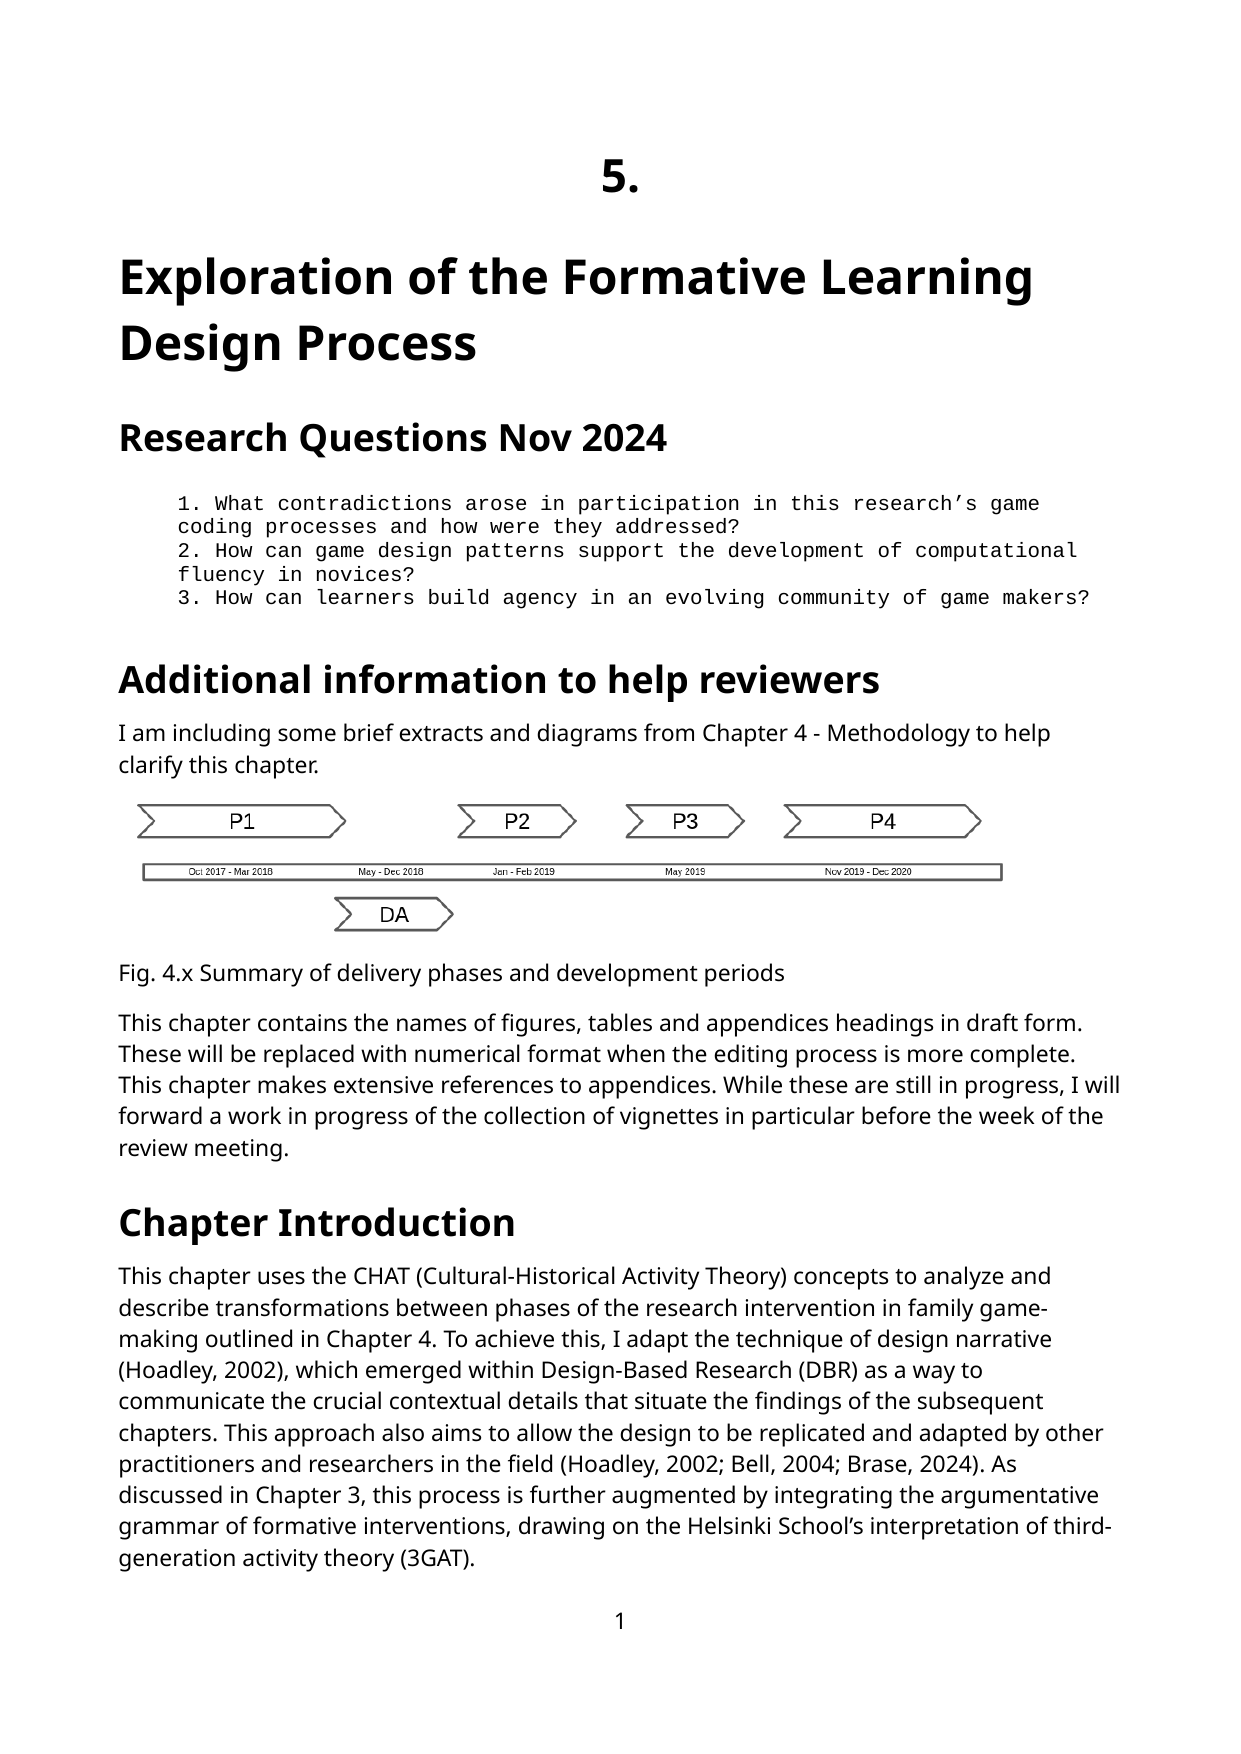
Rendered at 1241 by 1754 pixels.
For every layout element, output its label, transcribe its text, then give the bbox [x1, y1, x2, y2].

subtitle Research Questions Nov 2024 [118, 412, 1122, 463]
text 3. How can learners build agency in an evolving community of game makers? [177, 587, 1122, 611]
title 5. [118, 143, 1122, 206]
text Fig. 4.x Summary of delivery phases and development periods [118, 957, 1122, 989]
picture [118, 788, 1022, 940]
text I am including some brief extracts and diagrams from Chapter 4 - Methodology to help clarify this chapter. [118, 717, 1122, 780]
subtitle Additional information to help reviewers [118, 654, 1122, 705]
subtitle Chapter Introduction [118, 1197, 1122, 1248]
text 1. What contradictions arose in participation in this research’s game coding processes and how were they addressed? [177, 493, 1122, 540]
text 2. How can game design patterns support the development of computational fluency in novices? [177, 540, 1122, 587]
text This chapter uses the CHAT (Cultural-Historical Activity Theory) concepts to analyze and describe transformations between phases of the research intervention in family game-making outlined in Chapter 4. To achieve this, I adapt the technique of design narrative (Hoadley, 2002), which emerged within Design-Based Research (DBR) as a way to communicate the crucial contextual details that situate the findings of the subsequent chapters. This approach also aims to allow the design to be replicated and adapted by other practitioners and researchers in the field (Hoadley, 2002; Bell, 2004; Brase, 2024). As discussed in Chapter 3, this process is further augmented by integrating the argumentative grammar of formative interventions, drawing on the Helsinki School’s interpretation of third-generation activity theory (3GAT). [118, 1260, 1122, 1573]
text This chapter contains the names of figures, tables and appendices headings in draft form. These will be replaced with numerical format when the editing process is more complete. This chapter makes extensive references to appendices. While these are still in progress, I will forward a work in progress of the collection of vignettes in particular before the week of the review meeting. [118, 1007, 1122, 1163]
subtitle Exploration of the Formative Learning Design Process [118, 243, 1122, 374]
